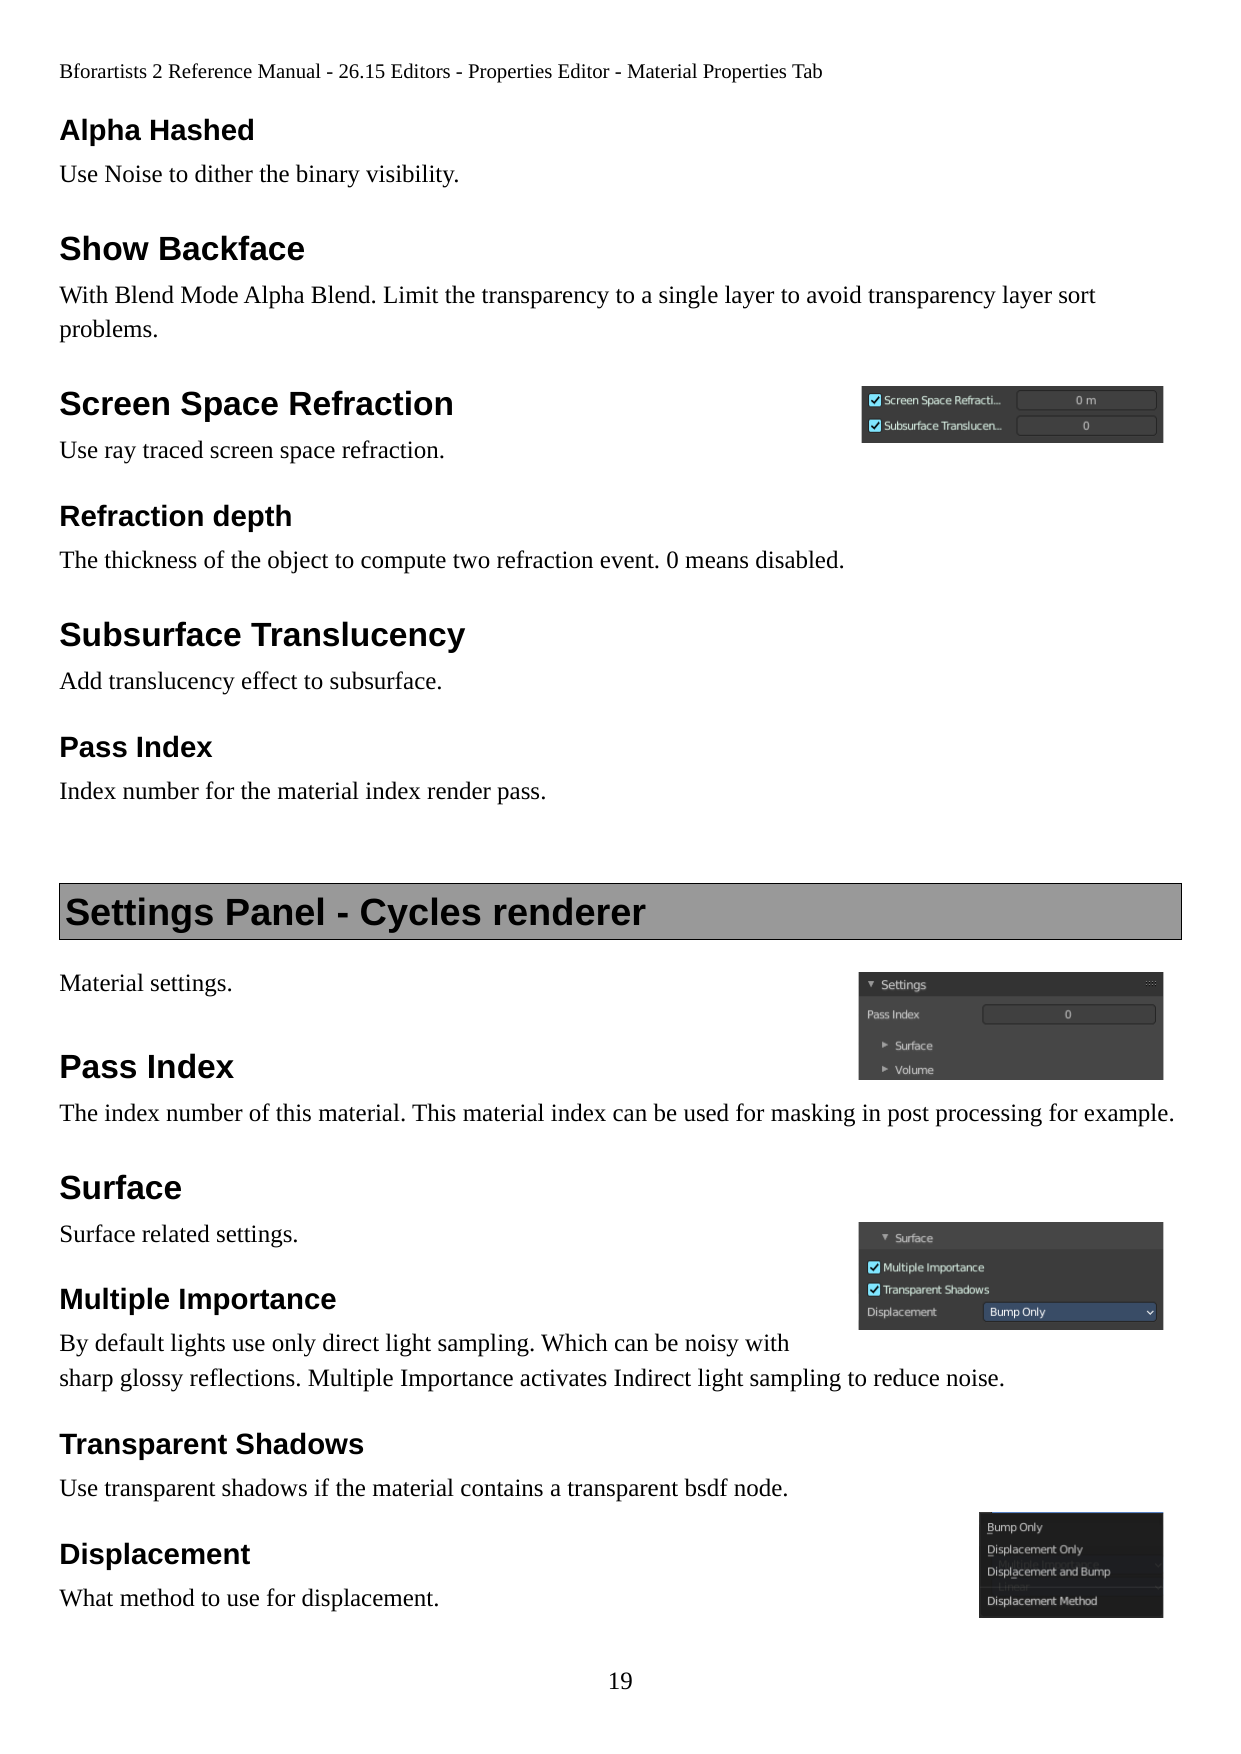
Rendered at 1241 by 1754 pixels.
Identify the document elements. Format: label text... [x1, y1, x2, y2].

subtitle Show Backface [59, 229, 1181, 267]
text What method to use for displacement. [59, 1583, 979, 1612]
text The index number of this material. This material index can be used for masking in post processing for example. [59, 1098, 1181, 1126]
picture [858, 1222, 1164, 1330]
text The thickness of the object to compute two refraction event. 0 means disabled. [59, 545, 1181, 574]
subtitle Subsurface Translucency [59, 615, 1181, 654]
subtitle Surface [59, 1167, 1181, 1206]
text Use Noise to dither the binary visibility. [59, 159, 1181, 188]
text By default lights use only direct light sampling. Which can be noisy with sharp glossy reflections. Multiple Importance activates Indirect light sampling to reduce noise. [59, 1328, 1181, 1392]
subtitle [1164, 1537, 1181, 1570]
subtitle Screen Space Refraction [59, 384, 1181, 423]
text Use ray traced screen space refraction. [59, 435, 1181, 464]
subtitle Multiple Importance [59, 1282, 858, 1316]
subtitle Transparent Shadows [59, 1427, 1181, 1460]
table_header Settings Panel - Cycles renderer [60, 884, 1181, 939]
subtitle Refraction depth [59, 499, 1181, 533]
picture [858, 972, 1164, 1080]
subtitle [1164, 1282, 1181, 1316]
text Use transparent shadows if the material contains a transparent bsdf node. [59, 1473, 1181, 1502]
text Surface related settings. [59, 1219, 1181, 1247]
subtitle Pass Index [59, 1046, 1181, 1085]
picture [861, 386, 1164, 443]
picture [979, 1512, 1164, 1618]
subtitle Displacement [59, 1537, 979, 1570]
text Add translucency effect to subsurface. [59, 666, 1181, 695]
subtitle Alpha Hashed [59, 113, 1181, 146]
text Material settings. [59, 968, 1181, 997]
text Index number for the material index render pass. [59, 776, 1181, 805]
subtitle Pass Index [59, 730, 1181, 764]
text With Blend Mode Alpha Blend. Limit the transparency to a single layer to avoid transparency layer sort problems. [59, 280, 1181, 343]
